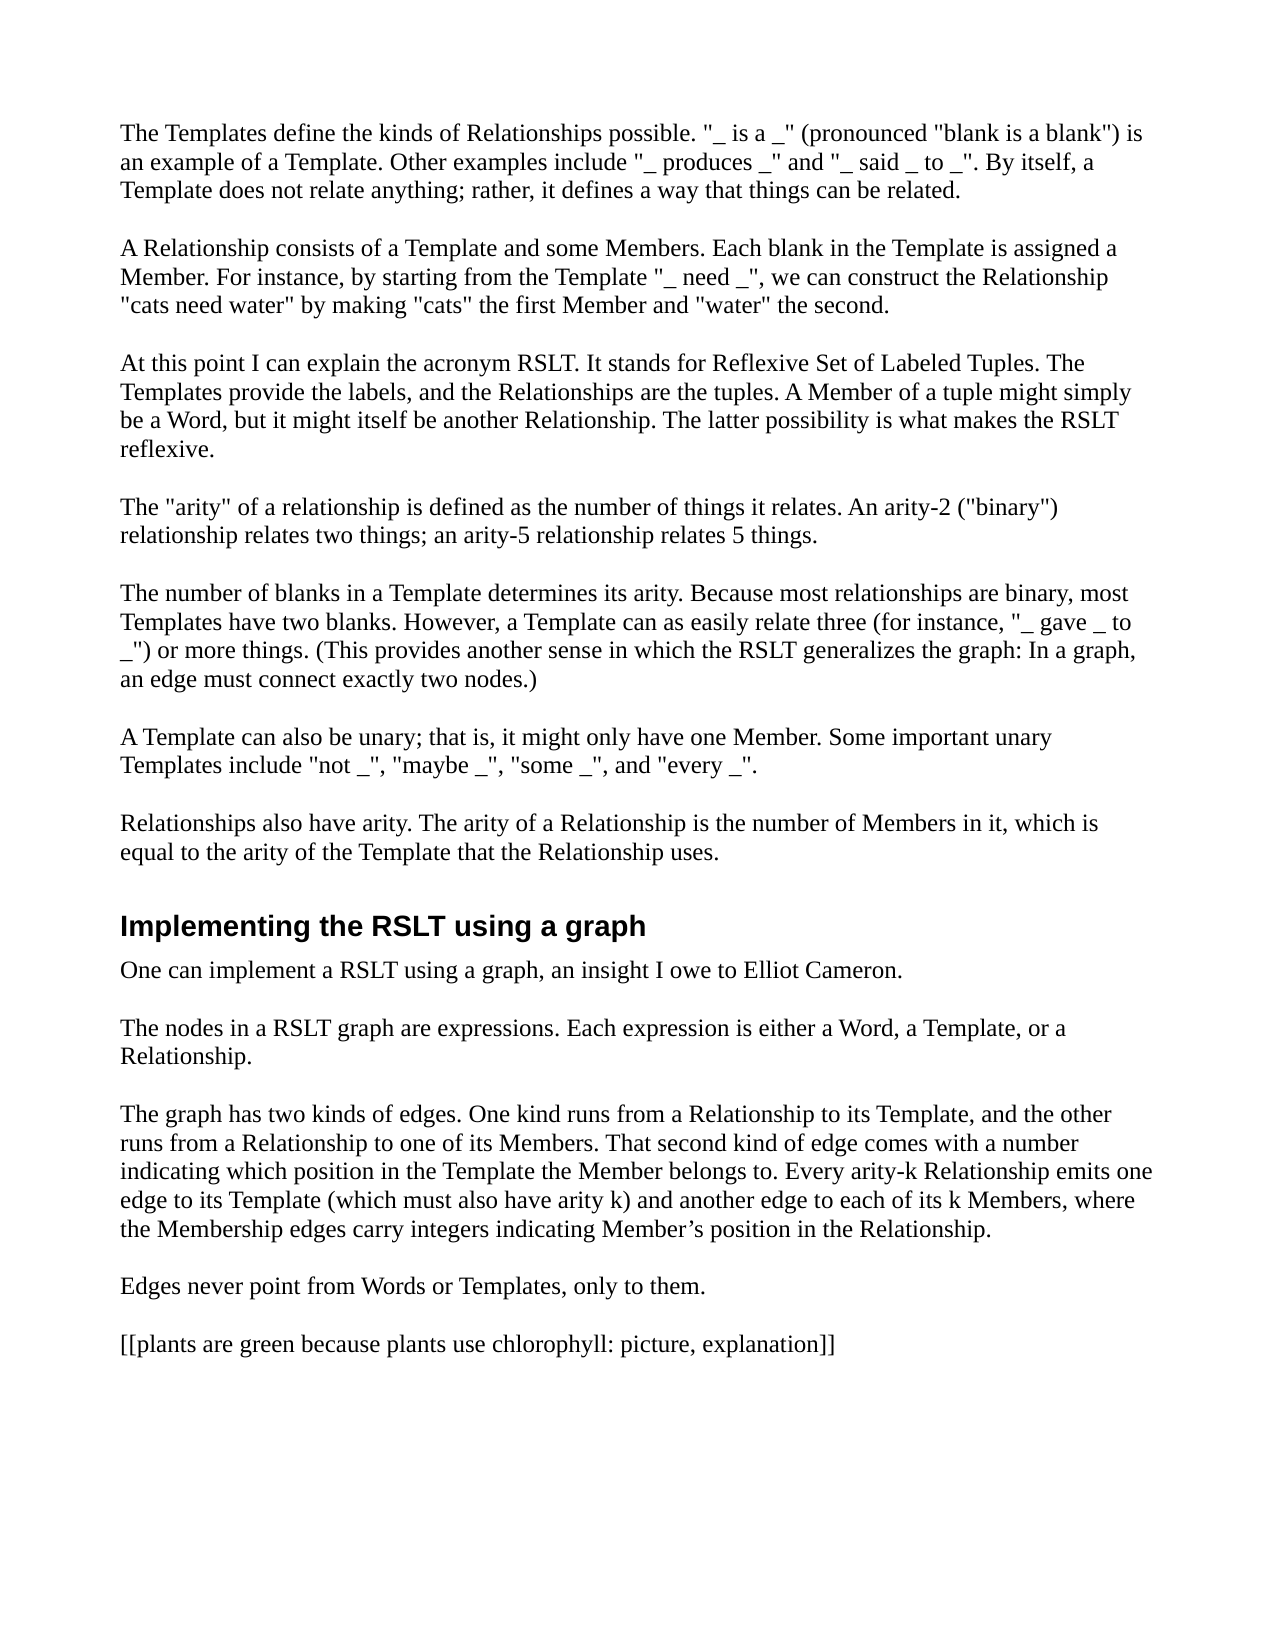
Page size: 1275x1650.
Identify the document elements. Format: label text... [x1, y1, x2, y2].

text A Template can also be unary; that is, it might only have one Member. Some important unary Templates include "not _", "maybe _", "some _", and "every _". [120, 722, 1155, 779]
text The graph has two kinds of edges. One kind runs from a Relationship to its Template, and the other runs from a Relationship to one of its Members. That second kind of edge comes with a number indicating which position in the Template the Member belongs to. Every arity-k Relationship emits one edge to its Template (which must also have arity k) and another edge to each of its k Members, where the Membership edges carry integers indicating Member’s position in the Relationship. [120, 1099, 1155, 1243]
text Edges never point from Words or Templates, only to them. [120, 1271, 1155, 1300]
text The number of blanks in a Template determines its arity. Because most relationships are binary, most Templates have two blanks. However, a Template can as easily relate three (for instance, "_ gave _ to _") or more things. (This provides another sense in which the RSLT generalizes the graph: In a graph, an edge must connect exactly two nodes.) [120, 578, 1155, 693]
text One can implement a RSLT using a graph, an insight I owe to Elliot Cameron. [120, 955, 1155, 984]
text Relationships also have arity. The arity of a Relationship is the number of Members in it, which is equal to the arity of the Template that the Relationship uses. [120, 808, 1155, 866]
text The nodes in a RSLT graph are expressions. Each expression is either a Word, a Template, or a Relationship. [120, 1013, 1155, 1070]
text A Relationship consists of a Template and some Members. Each blank in the Template is assigned a Member. For instance, by starting from the Template "_ need _", we can construct the Relationship "cats need water" by making "cats" the first Member and "water" the second. [120, 233, 1155, 319]
text [[plants are green because plants use chlorophyll: picture, explanation]] [120, 1329, 1155, 1358]
subtitle Implementing the RSLT using a graph [120, 909, 1155, 943]
text At this point I can explain the acronym RSLT. It stands for Reflexive Set of Labeled Tuples. The Templates provide the labels, and the Relationships are the tuples. A Member of a tuple might simply be a Word, but it might itself be another Relationship. The latter possibility is what makes the RSLT reflexive. [120, 348, 1155, 463]
text The "arity" of a relationship is defined as the number of things it relates. An arity-2 ("binary") relationship relates two things; an arity-5 relationship relates 5 things. [120, 492, 1155, 549]
text The Templates define the kinds of Relationships possible. "_ is a _" (pronounced "blank is a blank") is an example of a Template. Other examples include "_ produces _" and "_ said _ to _". By itself, a Template does not relate anything; rather, it defines a way that things can be related. [120, 118, 1155, 204]
